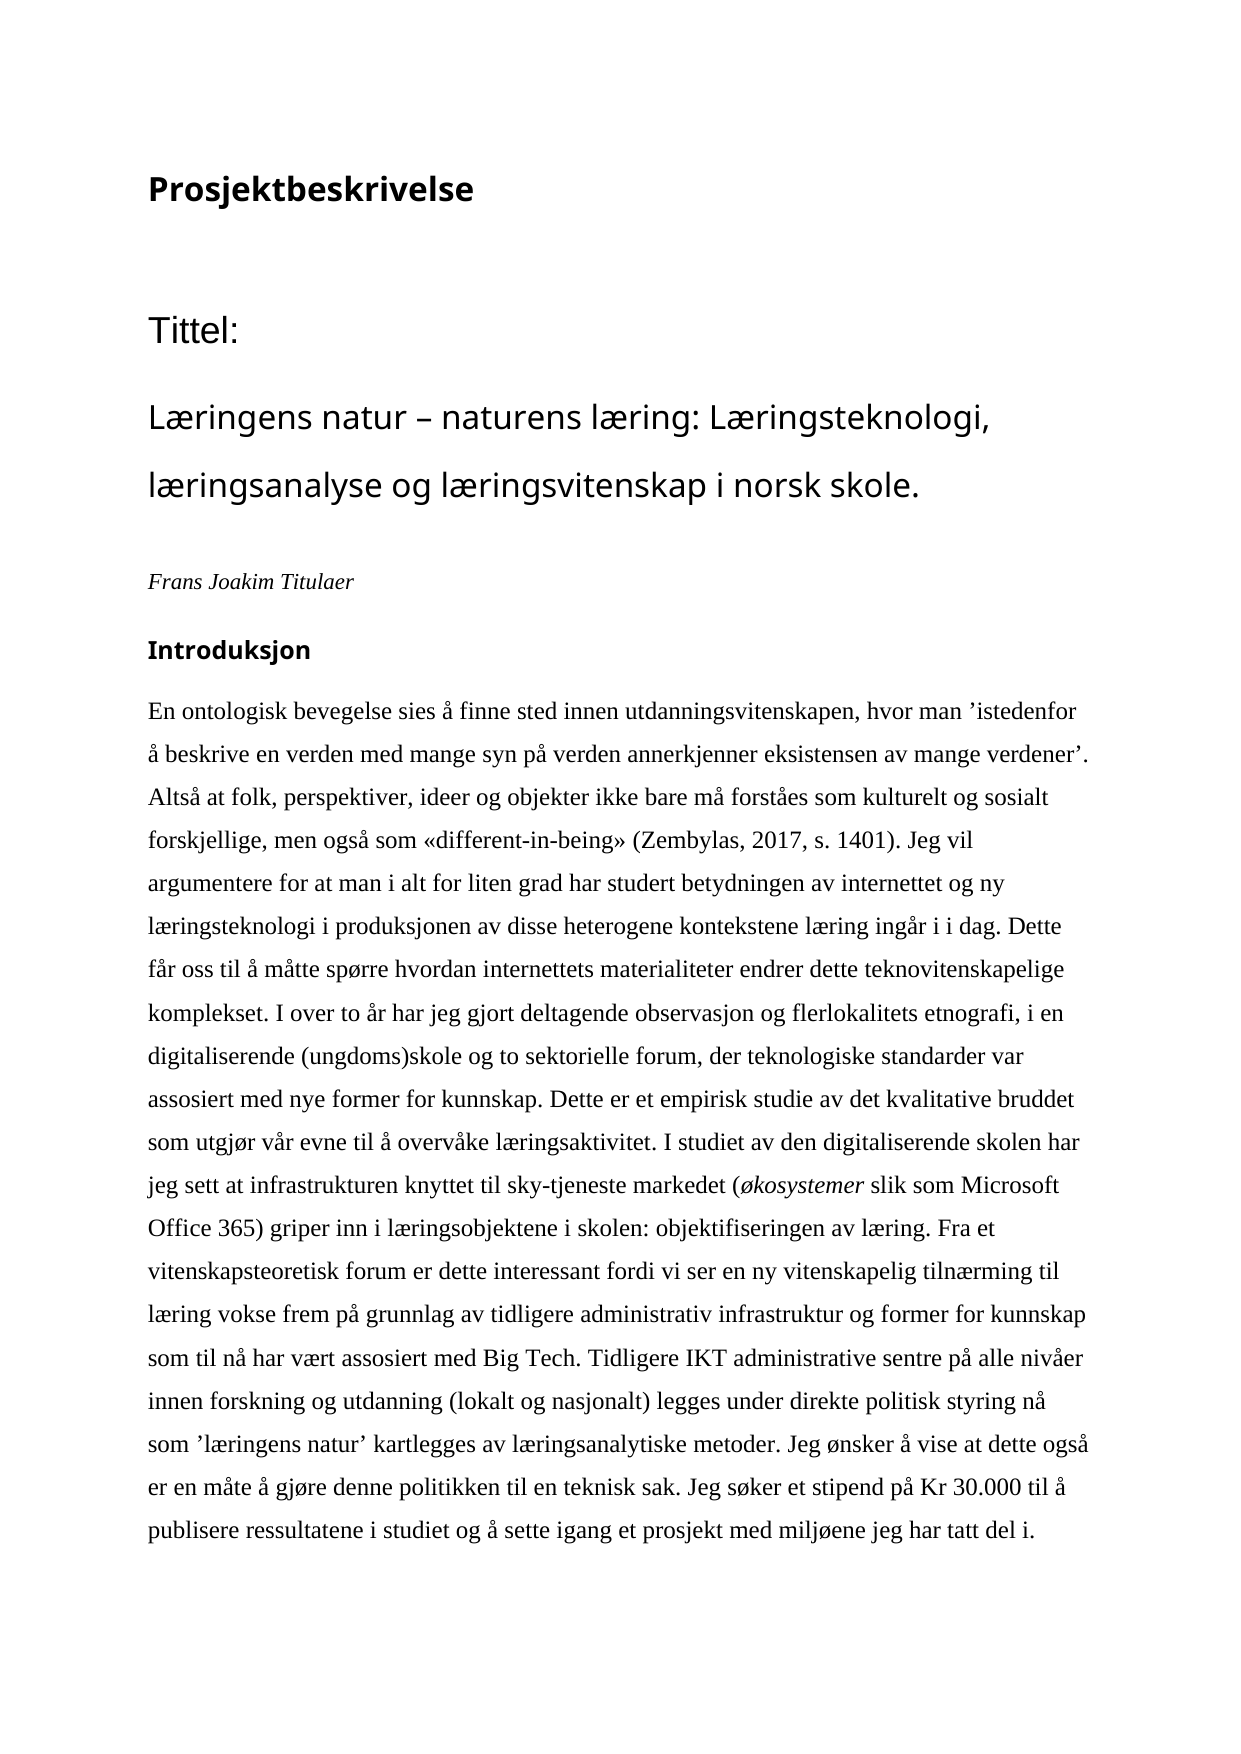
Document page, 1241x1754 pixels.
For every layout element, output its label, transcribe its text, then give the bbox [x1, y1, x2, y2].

text Prosjektbeskrivelse [148, 165, 1092, 211]
subtitle Tittel: [148, 308, 1092, 352]
text En ontologisk bevegelse sies å finne sted innen utdanningsvitenskapen, hvor man ’istedenfor å beskrive en verden med mange syn på verden annerkjenner eksistensen av mange verdener’. Altså at folk, perspektiver, ideer og objekter ikke bare må forståes som kulturelt og sosialt forskjellige, men også som «different-in-being» (Zembylas, 2017, s. 1401). Jeg vil argumentere for at man i alt for liten grad har studert betydningen av internettet og ny læringsteknologi i produksjonen av disse heterogene kontekstene læring ingår i i dag. Dette får oss til å måtte spørre hvordan internettets materialiteter endrer dette teknovitenskapelige komplekset. I over to år har jeg gjort deltagende observasjon og flerlokalitets etnografi, i en digitaliserende (ungdoms)skole og to sektorielle forum, der teknologiske standarder var assosiert med nye former for kunnskap. Dette er et empirisk studie av det kvalitative bruddet som utgjør vår evne til å overvåke læringsaktivitet. I studiet av den digitaliserende skolen har jeg sett at infrastrukturen knyttet til sky-tjeneste markedet (økosystemer slik som Microsoft Office 365) griper inn i læringsobjektene i skolen: objektifiseringen av læring. Fra et vitenskapsteoretisk forum er dette interessant fordi vi ser en ny vitenskapelig tilnærming til læring vokse frem på grunnlag av tidligere administrativ infrastruktur og former for kunnskap som til nå har vært assosiert med Big Tech. Tidligere IKT administrative sentre på alle nivåer innen forskning og utdanning (lokalt og nasjonalt) legges under direkte politisk styring nå som ’læringens natur’ kartlegges av læringsanalytiske metoder. Jeg ønsker å vise at dette også er en måte å gjøre denne politikken til en teknisk sak. Jeg søker et stipend på Kr 30.000 til å publisere ressultatene i studiet og å sette igang et prosjekt med miljøene jeg har tatt del i. [148, 696, 1092, 1544]
text Læringens natur – naturens læring: Læringsteknologi, læringsanalyse og læringsvitenskap i norsk skole. [148, 394, 1092, 508]
text Frans Joakim Titulaer [148, 568, 1092, 594]
text Introduksjon [148, 632, 1092, 666]
